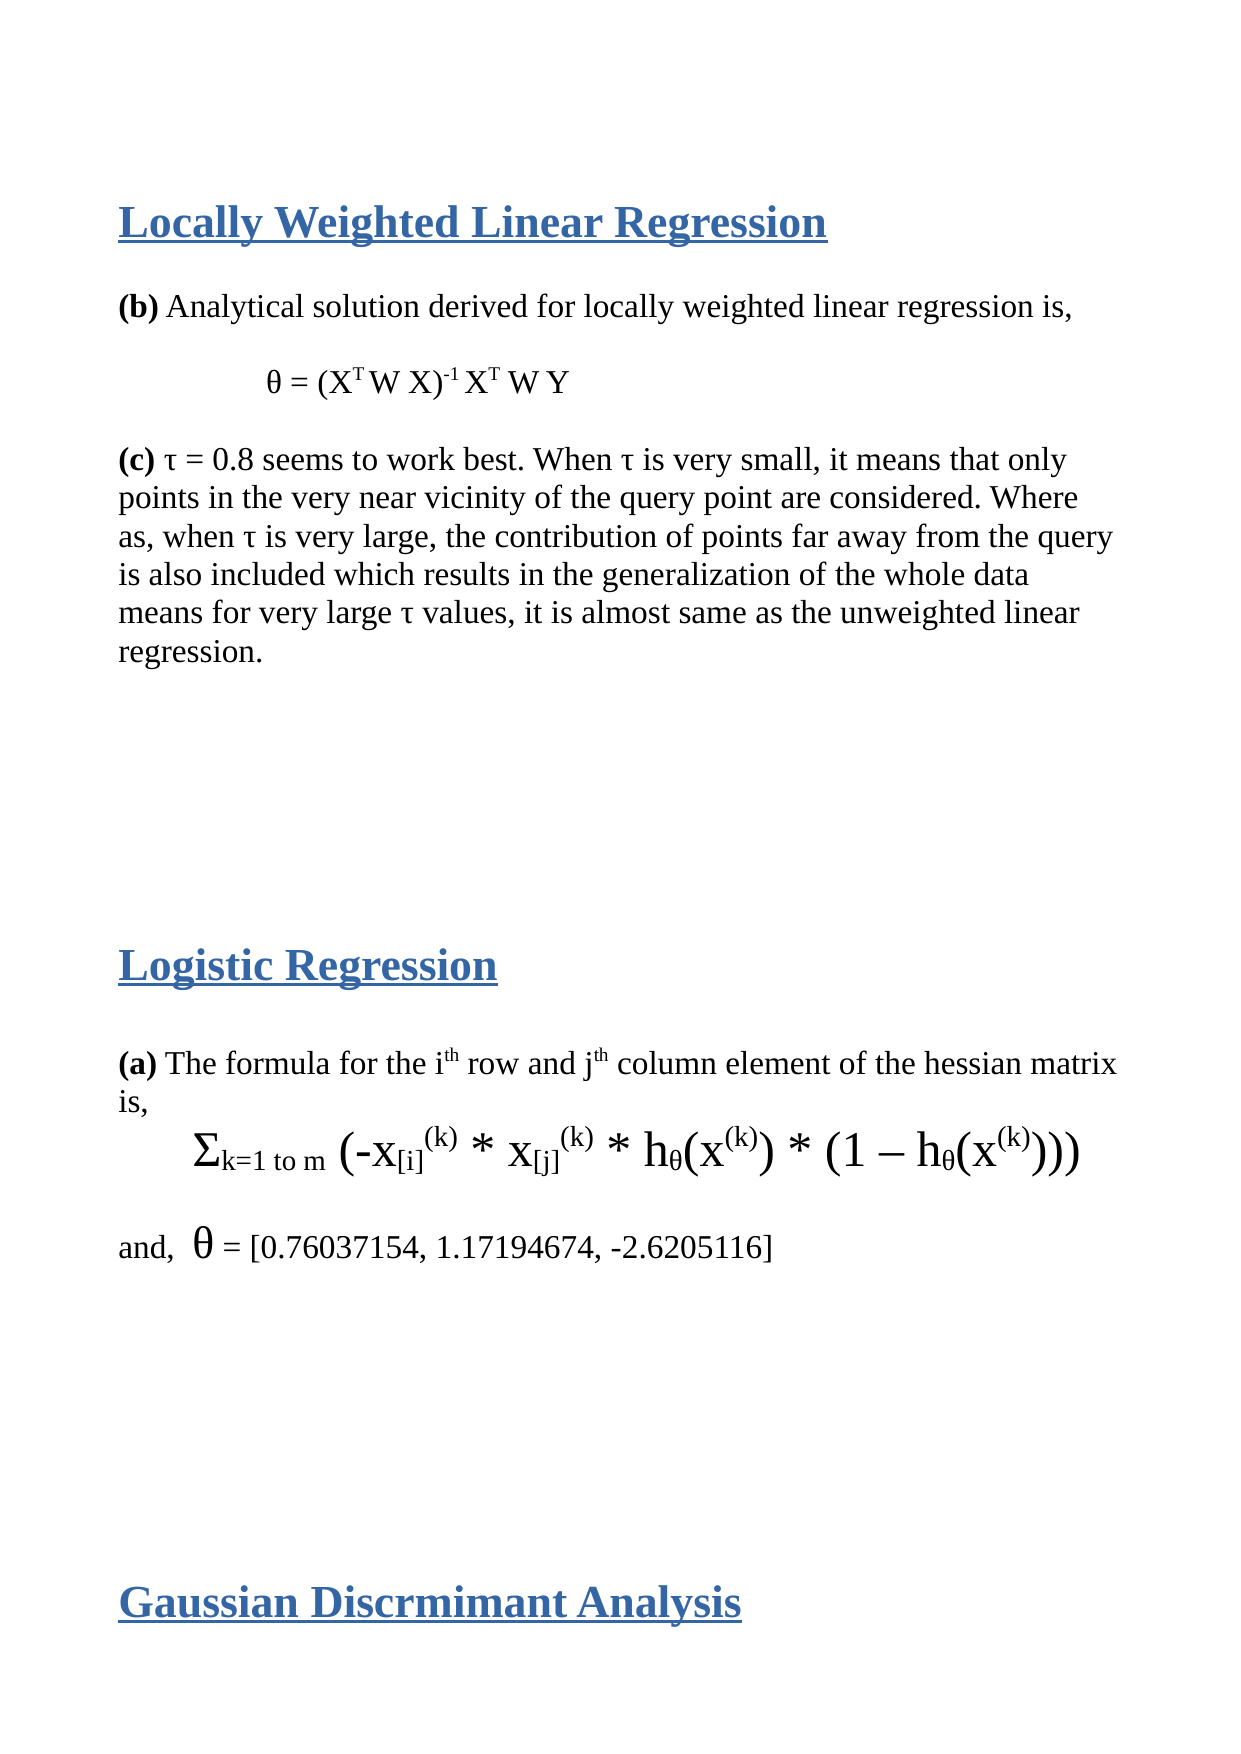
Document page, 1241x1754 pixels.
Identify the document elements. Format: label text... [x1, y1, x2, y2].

text (c) τ = 0.8 seems to work best. When τ is very small, it means that only points in the very near vicinity of the query point are considered. Where as, when τ is very large, the contribution of points far away from the query is also included which results in the generalization of the whole data means for very large τ values, it is almost same as the unweighted linear regression. [118, 439, 1122, 669]
text θ = (XT W X)-1 XT W Y [118, 362, 1122, 401]
text Logistic Regression [118, 937, 1122, 990]
text (b) Analytical solution derived for locally weighted linear regression is, [118, 286, 1122, 324]
text Σk=1 to m (-x[i](k) * x[j](k) * hθ(x(k)) * (1 – hθ(x(k)))) [118, 1119, 1122, 1177]
text Gaussian Discrmimant Analysis [118, 1575, 1122, 1627]
text (a) The formula for the ith row and jth column element of the hessian matrix is, [118, 1043, 1122, 1119]
text Locally Weighted Linear Regression [118, 195, 1122, 247]
text and, θ = [0.76037154, 1.17194674, -2.6205116] [118, 1215, 1122, 1268]
